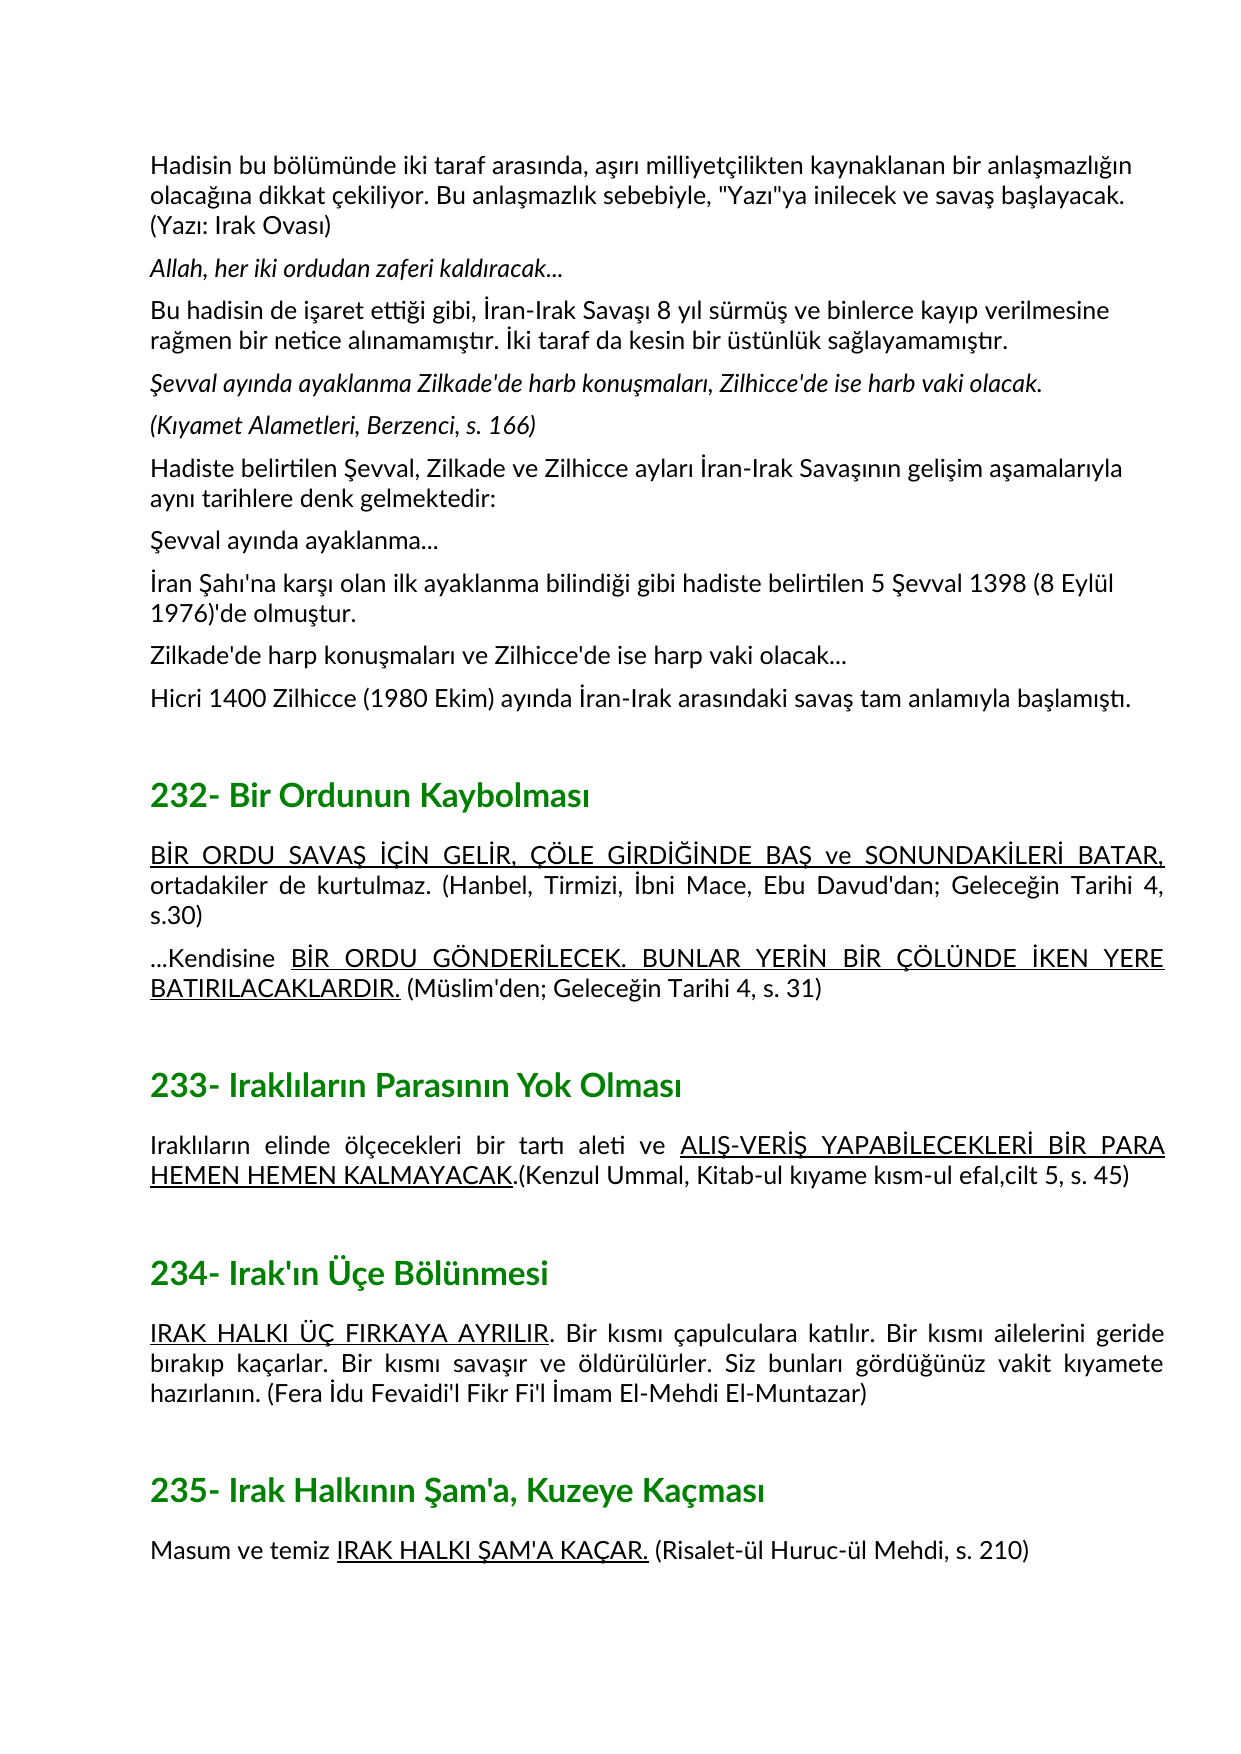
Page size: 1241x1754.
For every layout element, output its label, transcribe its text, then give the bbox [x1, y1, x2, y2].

text IRAK HALKI ÜÇ FIRKAYA AYRILIR. Bir kısmı çapulculara katılır. Bir kısmı ailelerini geride bırakıp kaçarlar. Bir kısmı savaşır ve öldürülürler. Siz bunları gördüğünüz vakit kıyamete hazırlanın. (Fera İdu Fevaidi'l Fikr Fi'l İmam El-Mehdi El-Muntazar) [150, 1317, 1165, 1407]
text İran Şahı'na karşı olan ilk ayaklanma bilindiği gibi hadiste belirtilen 5 Şevval 1398 (8 Eylül 1976)'de olmuştur. [150, 567, 1165, 627]
text Allah, her iki ordudan zaferi kaldıracak... [150, 252, 1165, 282]
subtitle 234- Irak'ın Üçe Bölünmesi [150, 1252, 1165, 1292]
subtitle 233- Iraklıların Parasının Yok Olması [150, 1065, 1165, 1105]
text Hicri 1400 Zilhicce (1980 Ekim) ayında İran-Irak arasındaki savaş tam anlamıyla başlamıştı. [150, 682, 1165, 712]
text ...Kendisine BİR ORDU GÖNDERİLECEK. BUNLAR YERİN BİR ÇÖLÜNDE İKEN YERE BATIRILACAKLARDIR. (Müslim'den; Geleceğin Tarihi 4, s. 31) [150, 942, 1165, 1002]
text Hadisin bu bölümünde iki taraf arasında, aşırı milliyetçilikten kaynaklanan bir anlaşmazlığın olacağına dikkat çekiliyor. Bu anlaşmazlık sebebiyle, "Yazı"ya inilecek ve savaş başlayacak. (Yazı: Irak Ovası) [150, 150, 1165, 240]
text ortadakiler de kurtulmaz. (Hanbel, Tirmizi, İbni Mace, Ebu Davud'dan; Geleceğin Tarihi 4, s.30) [150, 868, 1165, 930]
text Hadiste belirtilen Şevval, Zilkade ve Zilhicce ayları İran-Irak Savaşının gelişim aşamalarıyla aynı tarihlere denk gelmektedir: [150, 452, 1165, 512]
text BİR ORDU SAVAŞ İÇİN GELİR, ÇÖLE GİRDİĞİNDE BAŞ ve SONUNDAKİLERİ BATAR, [150, 840, 1165, 866]
text (Kıyamet Alametleri, Berzenci, s. 166) [150, 410, 1165, 440]
text Şevval ayında ayaklanma... [150, 525, 1165, 555]
text Şevval ayında ayaklanma Zilkade'de harb konuşmaları, Zilhicce'de ise harb vaki olacak. [150, 367, 1165, 397]
subtitle 235- Irak Halkının Şam'a, Kuzeye Kaçması [150, 1470, 1165, 1510]
subtitle 232- Bir Ordunun Kaybolması [150, 775, 1165, 815]
text Iraklıların elinde ölçecekleri bir tartı aleti ve ALIŞ-VERİŞ YAPABİLECEKLERİ BİR PARA HEMEN HEMEN KALMAYACAK.(Kenzul Ummal, Kitab-ul kıyame kısm-ul efal,cilt 5, s. 45) [150, 1130, 1165, 1190]
text Zilkade'de harp konuşmaları ve Zilhicce'de ise harp vaki olacak... [150, 640, 1165, 670]
text Bu hadisin de işaret ettiği gibi, İran-Irak Savaşı 8 yıl sürmüş ve binlerce kayıp verilmesine rağmen bir netice alınamamıştır. İki taraf da kesin bir üstünlük sağlayamamıştır. [150, 295, 1165, 355]
text Masum ve temiz IRAK HALKI ŞAM'A KAÇAR. (Risalet-ül Huruc-ül Mehdi, s. 210) [150, 1535, 1165, 1565]
